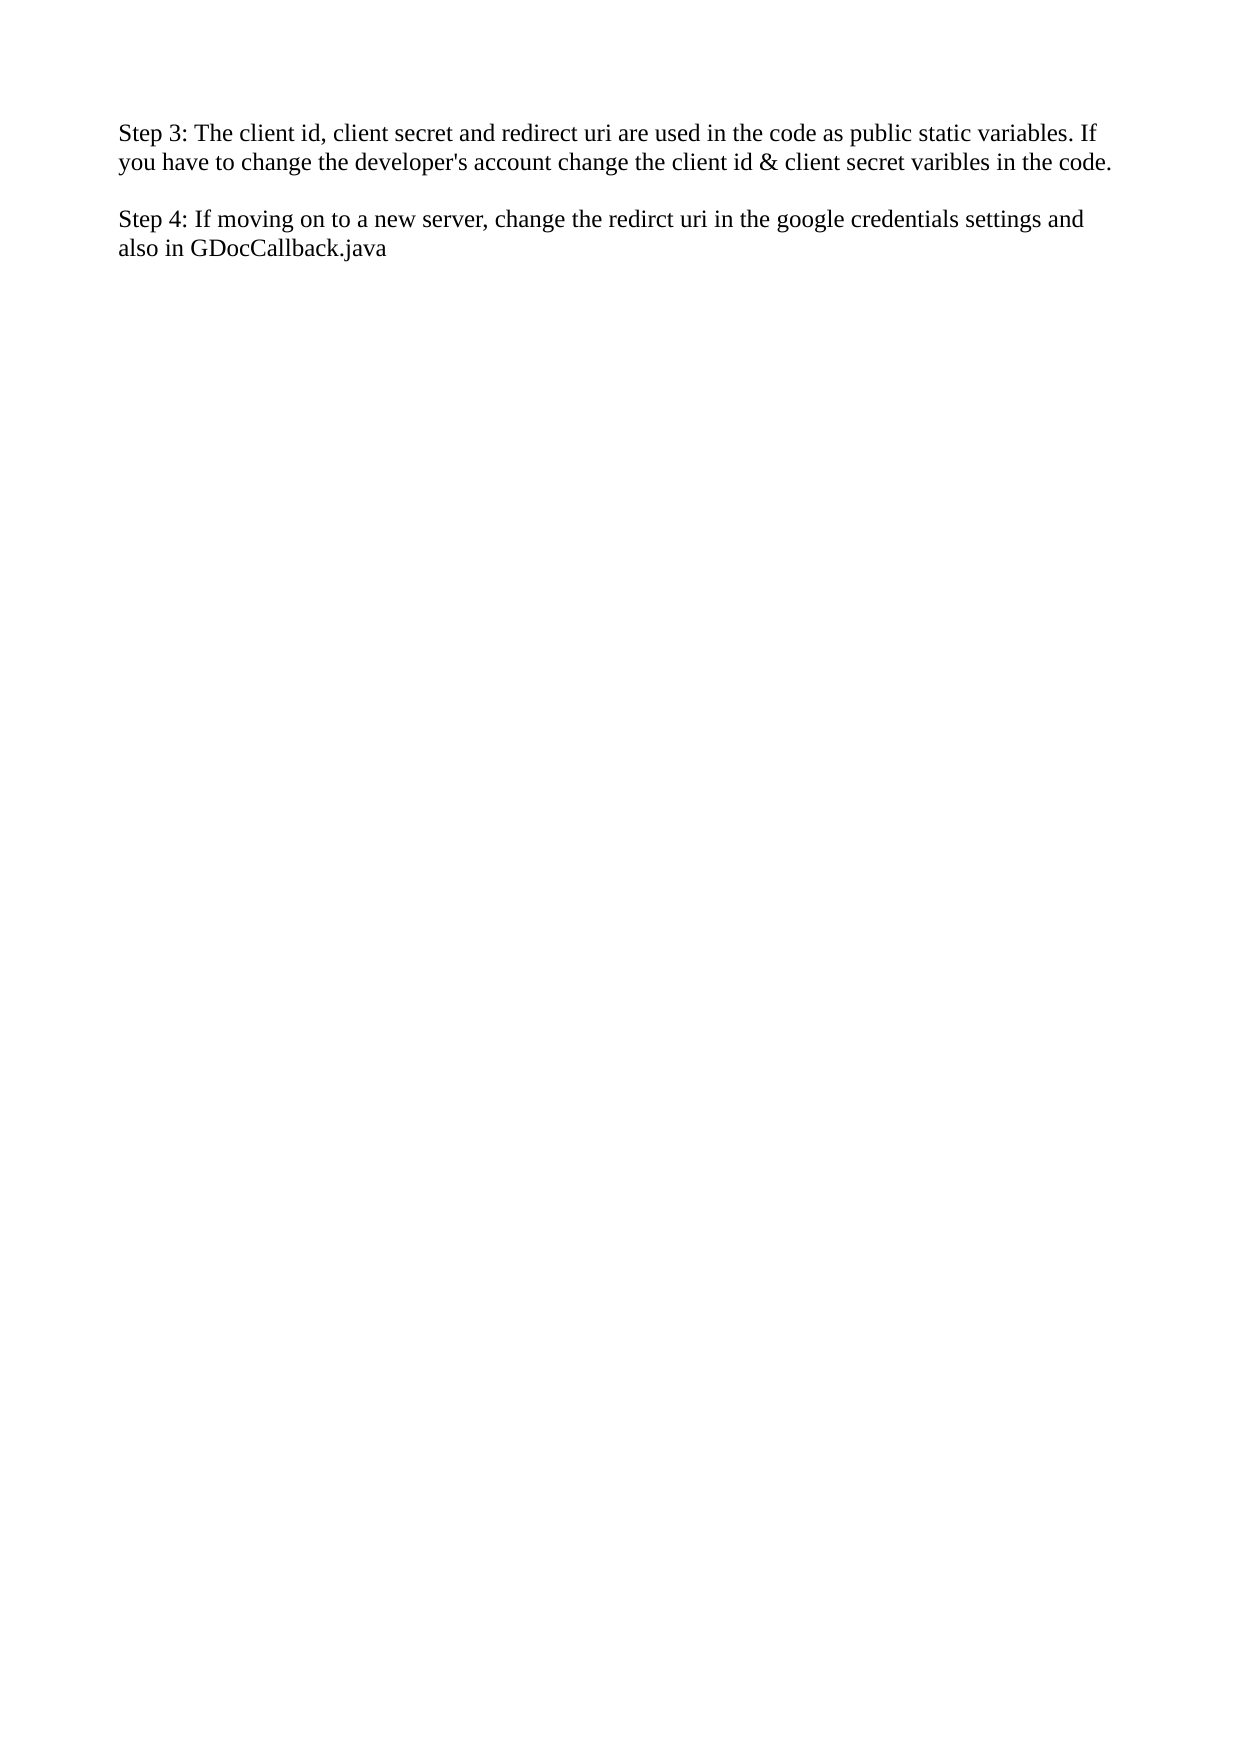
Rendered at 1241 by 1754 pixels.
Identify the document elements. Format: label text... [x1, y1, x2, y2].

text Step 4: If moving on to a new server, change the redirct uri in the google credentials settings and also in GDocCallback.java [118, 204, 1122, 262]
text Step 3: The client id, client secret and redirect uri are used in the code as public static variables. If you have to change the developer's account change the client id & client secret varibles in the code. [118, 118, 1122, 176]
